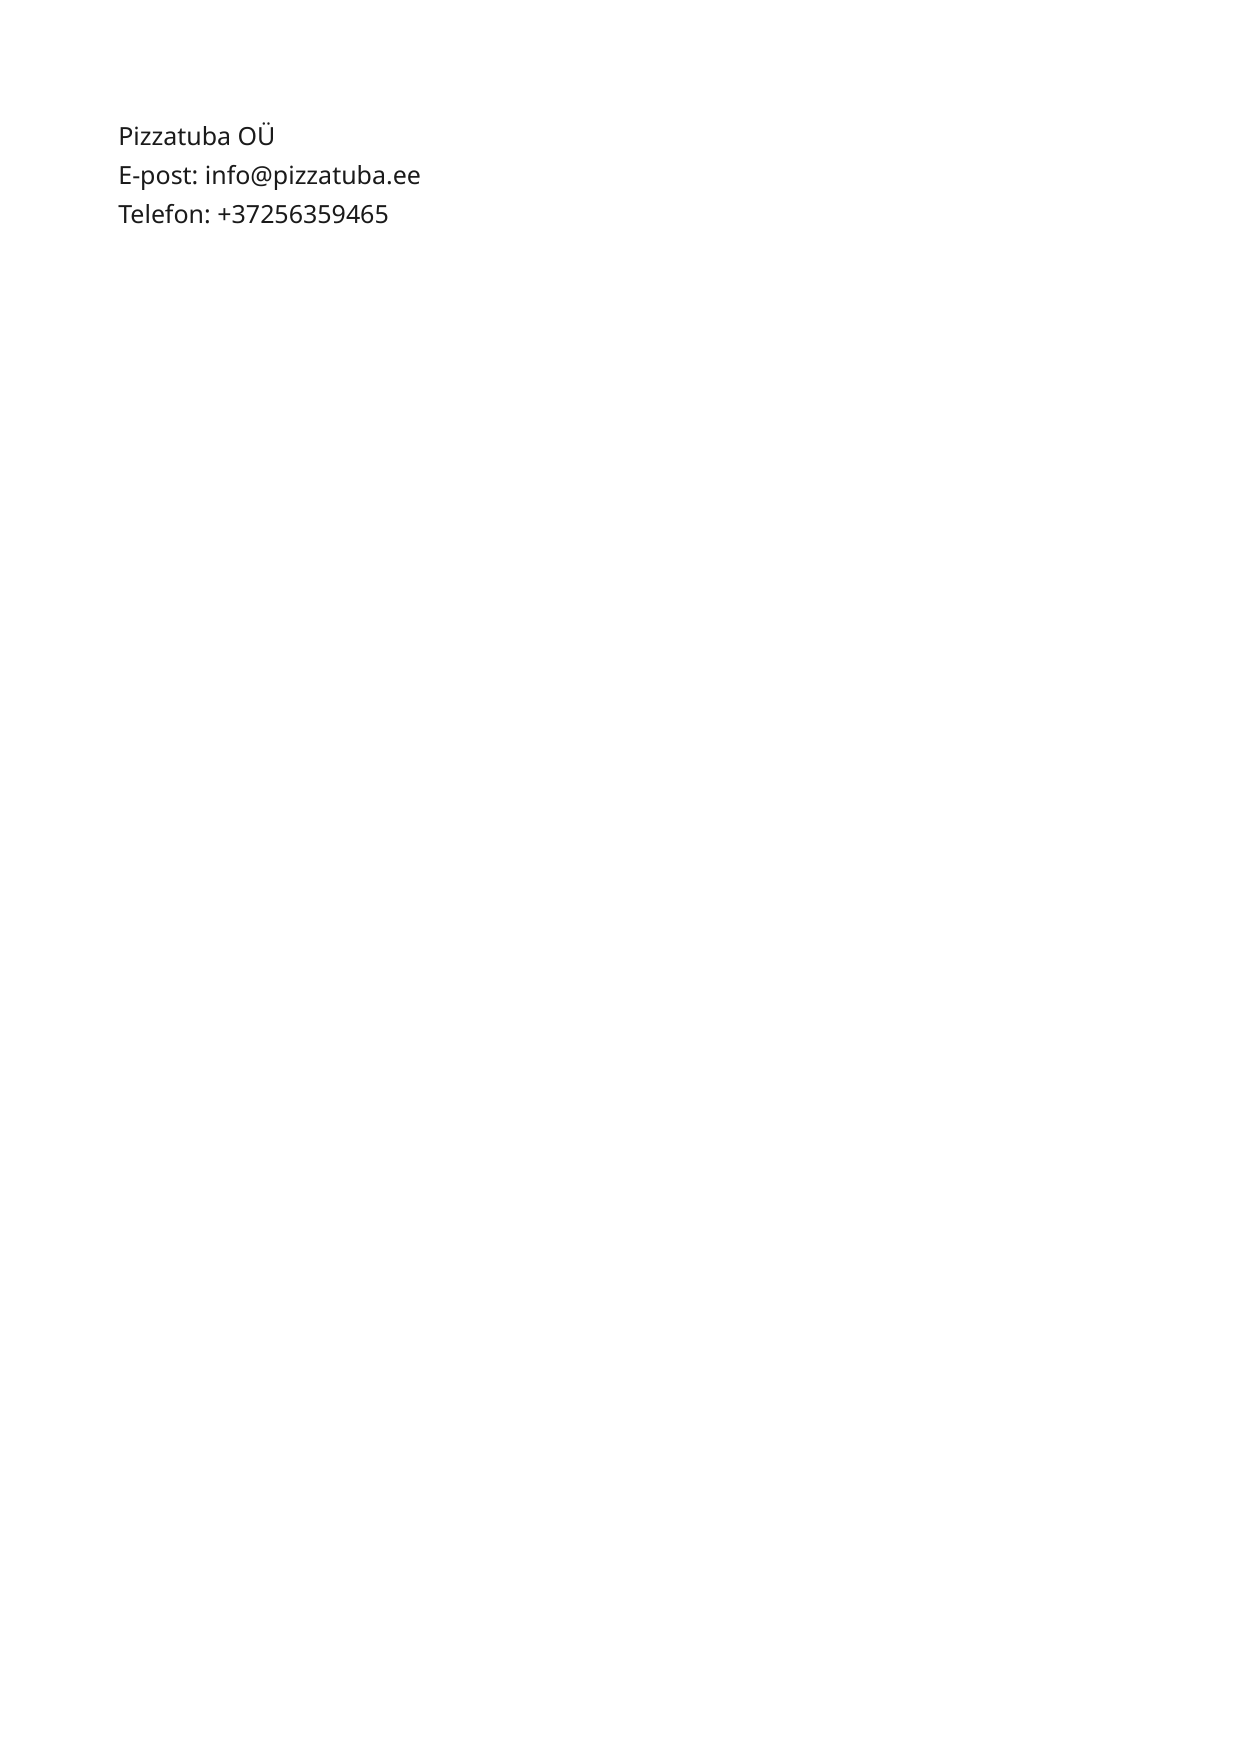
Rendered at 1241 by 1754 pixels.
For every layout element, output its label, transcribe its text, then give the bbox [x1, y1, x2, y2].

text Pizzatuba OÜ E-post: info@pizzatuba.ee Telefon: +37256359465 [118, 118, 1122, 231]
